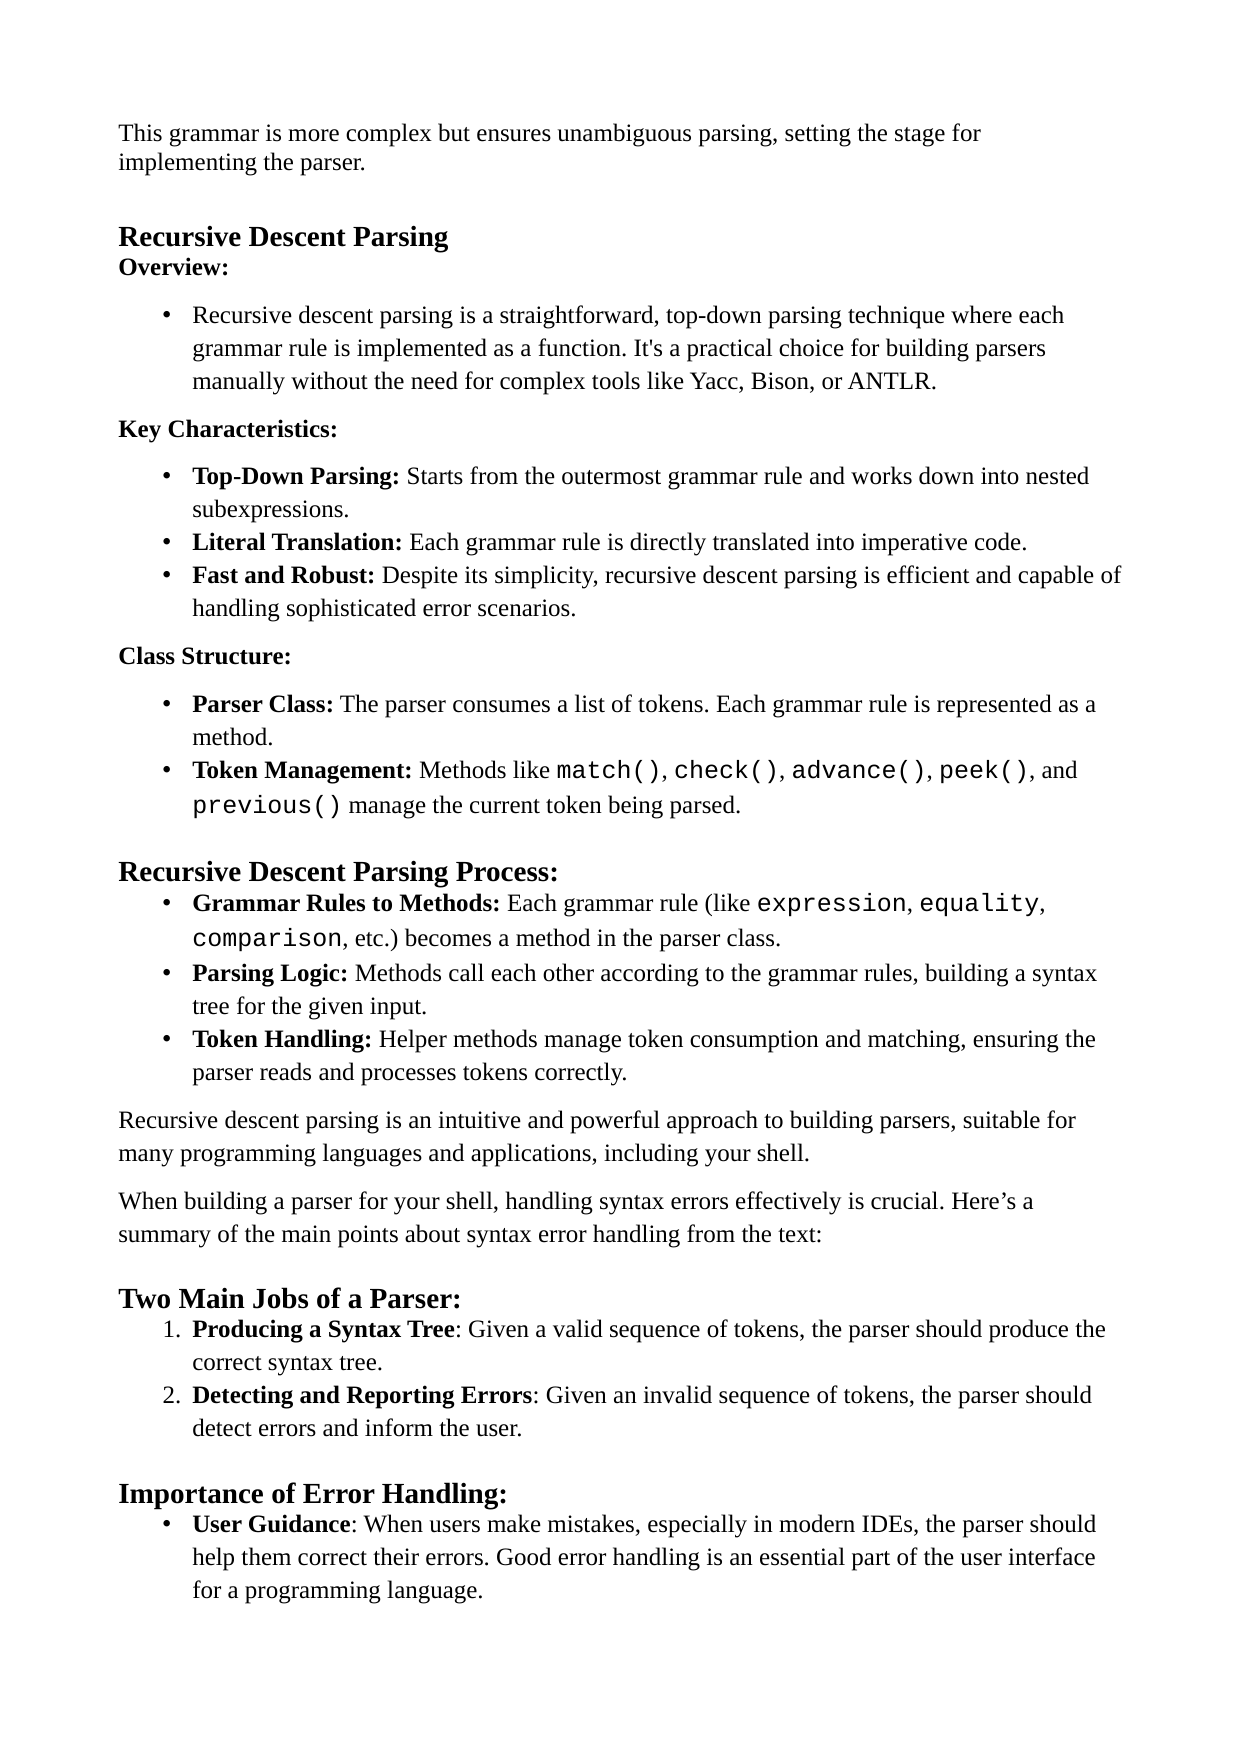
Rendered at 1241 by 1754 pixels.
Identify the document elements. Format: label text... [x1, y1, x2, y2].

subtitle Two Main Jobs of a Parser: [118, 1281, 1122, 1314]
text Recursive descent parsing is an intuitive and powerful approach to building parsers, suitable for many programming languages and applications, including your shell. [118, 1105, 1122, 1167]
list Token Management: Methods like match(), check(), advance(), peek(), and previous() manage the current token being parsed. [162, 755, 1122, 821]
text Key Characteristics: [118, 414, 1122, 442]
list Token Handling: Helper methods manage token consumption and matching, ensuring the parser reads and processes tokens correctly. [162, 1024, 1122, 1086]
subtitle Importance of Error Handling: [118, 1476, 1122, 1509]
list User Guidance: When users make mistakes, especially in modern IDEs, the parser should help them correct their errors. Good error handling is an essential part of the user interface for a programming language. [162, 1509, 1122, 1604]
subtitle Recursive Descent Parsing Process: [118, 854, 1122, 888]
list Producing a Syntax Tree: Given a valid sequence of tokens, the parser should produce the correct syntax tree. [162, 1314, 1122, 1376]
list Literal Translation: Each grammar rule is directly translated into imperative code. [162, 527, 1122, 556]
list Parser Class: The parser consumes a list of tokens. Each grammar rule is represented as a method. [162, 689, 1122, 750]
text Class Structure: [118, 641, 1122, 670]
list Grammar Rules to Methods: Each grammar rule (like expression, equality, comparison, etc.) becomes a method in the parser class. [162, 888, 1122, 954]
text When building a parser for your shell, handling syntax errors effectively is crucial. Here’s a summary of the main points about syntax error handling from the text: [118, 1186, 1122, 1247]
list Recursive descent parsing is a straightforward, top-down parsing technique where each grammar rule is implemented as a function. It's a practical choice for building parsers manually without the need for complex tools like Yacc, Bison, or ANTLR. [162, 300, 1122, 395]
text Overview: [118, 252, 1122, 281]
list Fast and Robust: Despite its simplicity, recursive descent parsing is efficient and capable of handling sophisticated error scenarios. [162, 560, 1122, 622]
list Parsing Logic: Methods call each other according to the grammar rules, building a syntax tree for the given input. [162, 958, 1122, 1020]
list Top-Down Parsing: Starts from the outermost grammar rule and works down into nested subexpressions. [162, 461, 1122, 523]
subtitle Recursive Descent Parsing [118, 219, 1122, 252]
list Detecting and Reporting Errors: Given an invalid sequence of tokens, the parser should detect errors and inform the user. [162, 1381, 1122, 1442]
text This grammar is more complex but ensures unambiguous parsing, setting the stage for implementing the parser. [118, 118, 1122, 176]
